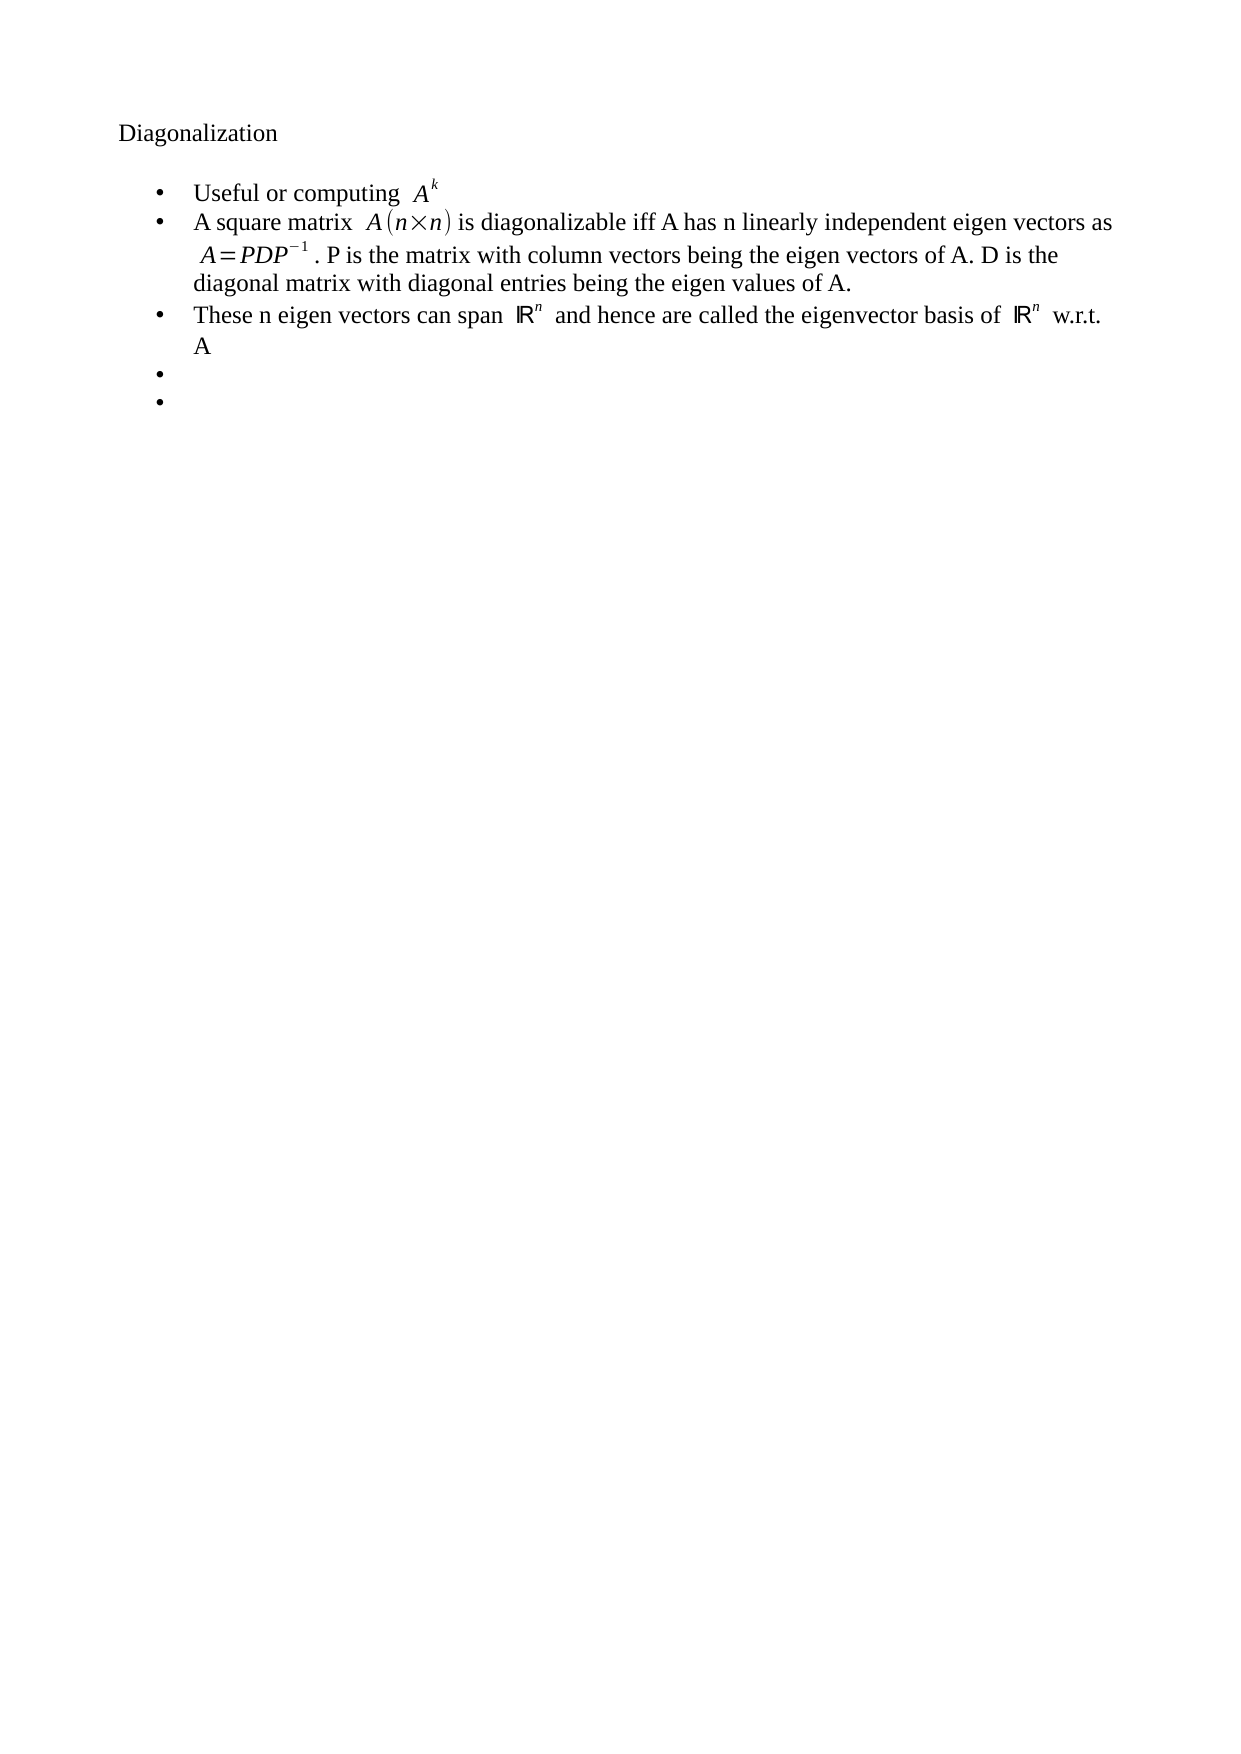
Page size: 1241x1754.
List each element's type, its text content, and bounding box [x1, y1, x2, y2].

list These n eigen vectors can span and hence are called the eigenvector basis of w.r.t. A [156, 297, 1122, 360]
list A square matrix is diagonalizable iff A has n linearly independent eigen vectors as. P is the matrix with column vectors being the eigen vectors of A. D is the diagonal matrix with diagonal entries being the eigen values of A. [156, 207, 1122, 297]
text Diagonalization [118, 118, 1122, 147]
list Useful or computing [156, 176, 1122, 207]
